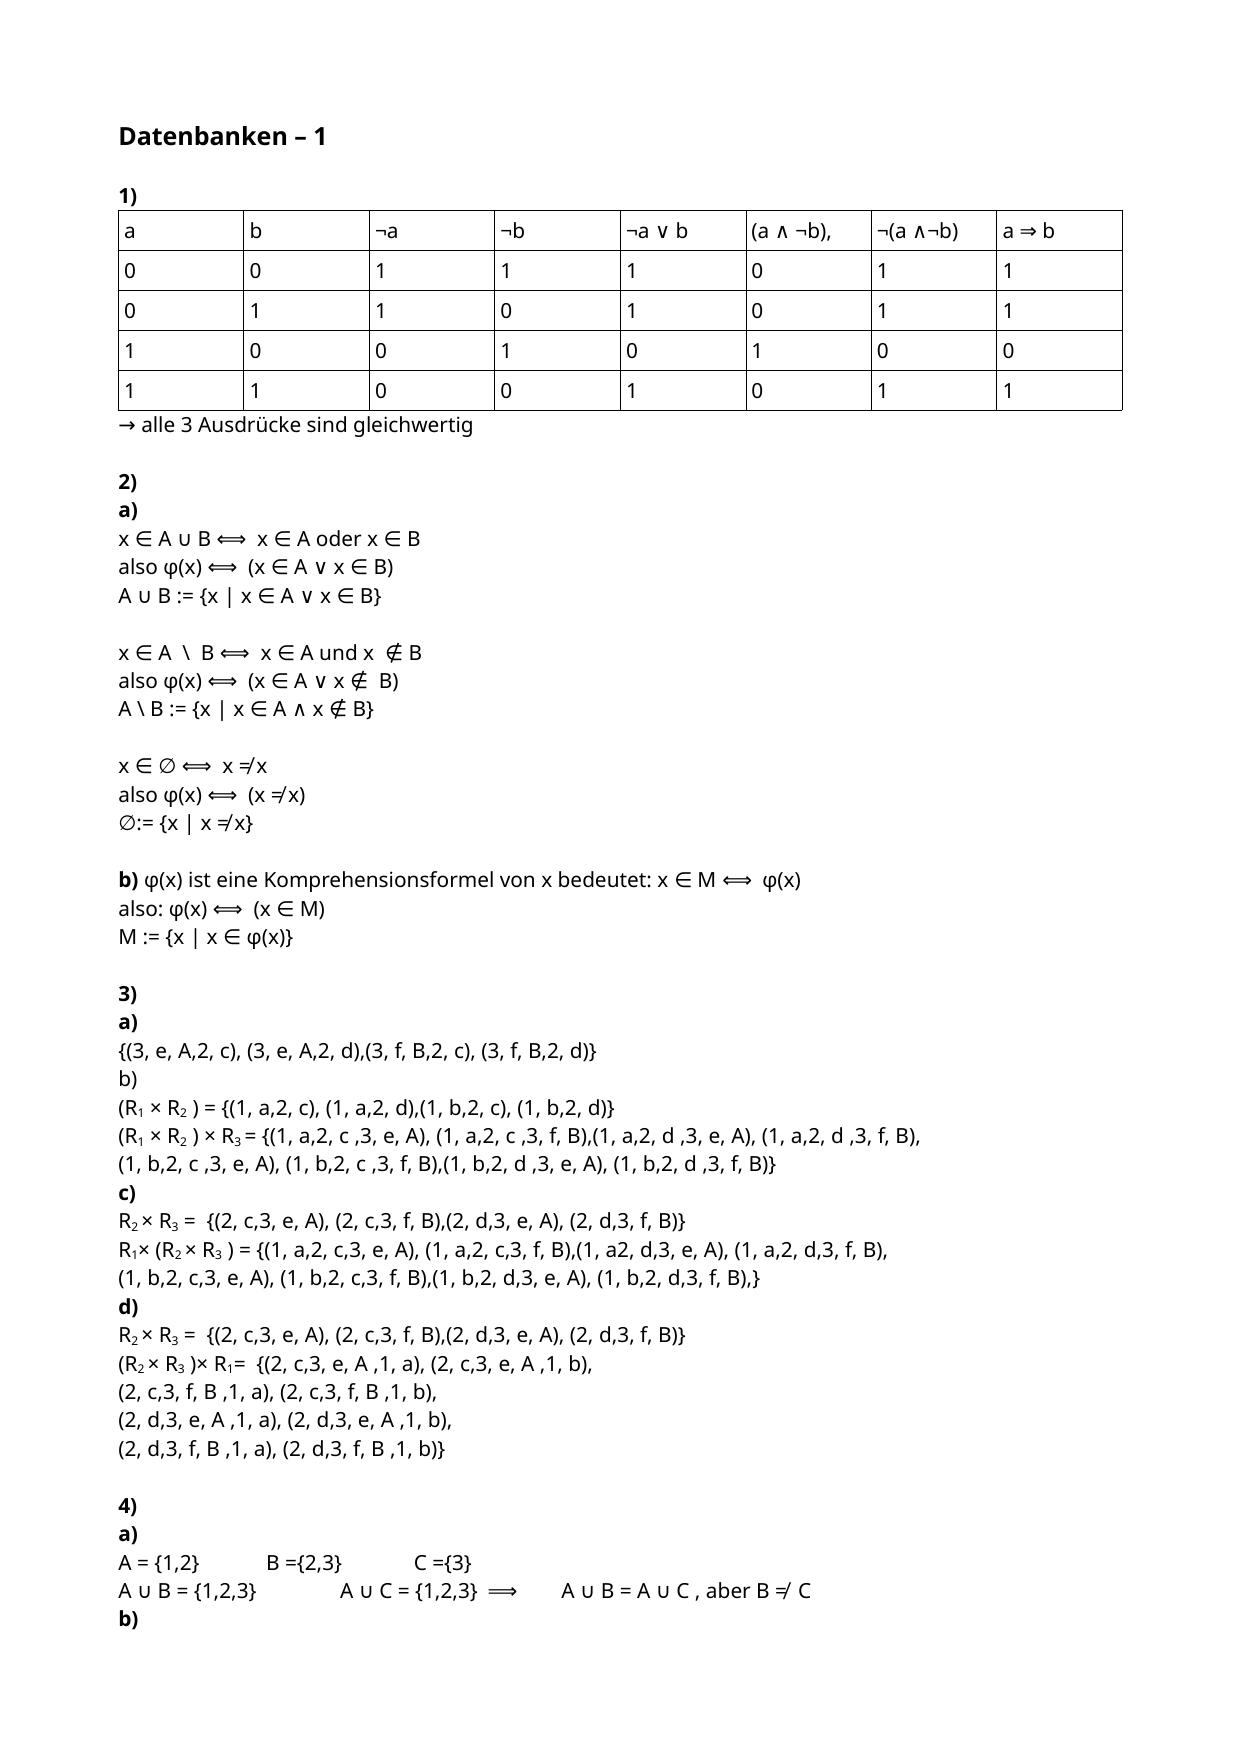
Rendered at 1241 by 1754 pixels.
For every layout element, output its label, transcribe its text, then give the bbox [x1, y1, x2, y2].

text a) [118, 1519, 1122, 1548]
text d) [118, 1292, 1122, 1320]
table_header a ⇒ b [997, 211, 1122, 250]
table_cell 1 [244, 371, 369, 410]
table_cell 1 [119, 331, 243, 370]
text ∅:= {x | x ≠ x} [118, 808, 1122, 837]
table_cell 0 [495, 291, 620, 330]
table_cell 1 [997, 251, 1122, 290]
table_header a [119, 211, 243, 250]
table_cell 1 [495, 331, 620, 370]
text 4) [118, 1491, 1122, 1519]
text (R1 × R2 ) = {(1, a,2, c), (1, a,2, d),(1, b,2, c), (1, b,2, d)} [118, 1093, 1122, 1121]
table_cell 0 [747, 251, 871, 290]
text R1× (R2 × R3 ) = {(1, a,2, c,3, e, A), (1, a,2, c,3, f, B),(1, a2, d,3, e, A), (1, a,2, d,3, f, B), [118, 1235, 1122, 1263]
text (R2 × R3 )× R1= {(2, c,3, e, A ,1, a), (2, c,3, e, A ,1, b), [118, 1349, 1122, 1377]
text (2, d,3, e, A ,1, a), (2, d,3, e, A ,1, b), [118, 1406, 1122, 1434]
table_cell 0 [747, 291, 871, 330]
table_cell 0 [119, 251, 243, 290]
text b) [118, 1604, 1122, 1633]
table_header b [244, 211, 369, 250]
table_cell 1 [119, 371, 243, 410]
text → alle 3 Ausdrücke sind gleichwertig [118, 411, 1122, 439]
text {(3, e, A,2, c), (3, e, A,2, d),(3, f, B,2, c), (3, f, B,2, d)} [118, 1036, 1122, 1064]
table_cell 0 [495, 371, 620, 410]
text A \ B := {x | x ∈ A ∧ x ∉ B} [118, 694, 1122, 723]
text (1, b,2, c ,3, e, A), (1, b,2, c ,3, f, B),(1, b,2, d ,3, e, A), (1, b,2, d ,3, f, B)} [118, 1149, 1122, 1178]
table_cell 1 [997, 371, 1122, 410]
text also φ(x) ⟺ (x ∈ A ∨ x ∈ B) [118, 552, 1122, 581]
table_cell 0 [119, 291, 243, 330]
table_cell 1 [621, 291, 746, 330]
text b) φ(x) ist eine Komprehensionsformel von x bedeutet: x ∈ M ⟺ φ(x) [118, 865, 1122, 894]
text A ∪ B = {1,2,3} A ∪ C = {1,2,3} ⟹ A ∪ B = A ∪ C , aber B ≠ C [118, 1576, 1122, 1604]
table_cell 1 [872, 291, 996, 330]
text R2 × R3 = {(2, c,3, e, A), (2, c,3, f, B),(2, d,3, e, A), (2, d,3, f, B)} [118, 1206, 1122, 1235]
table_cell 1 [370, 251, 494, 290]
table_cell 0 [997, 331, 1122, 370]
table_header ¬(a ∧¬b) [872, 211, 996, 250]
text also: φ(x) ⟺ (x ∈ M) [118, 894, 1122, 922]
table_cell 0 [747, 371, 871, 410]
text also φ(x) ⟺ (x ∈ A ∨ x ∉ B) [118, 666, 1122, 694]
text 1) [118, 182, 1122, 210]
table_cell 0 [370, 371, 494, 410]
table_cell 1 [495, 251, 620, 290]
text 3) [118, 979, 1122, 1007]
text 2) [118, 467, 1122, 496]
text A = {1,2} B ={2,3} C ={3} [118, 1548, 1122, 1576]
table_cell 0 [244, 251, 369, 290]
text x ∈ A \ B ⟺ x ∈ A und x ∉ B [118, 638, 1122, 666]
table_cell 1 [244, 291, 369, 330]
table_cell 1 [621, 371, 746, 410]
text M := {x | x ∈ φ(x)} [118, 922, 1122, 951]
table_header (a ∧ ¬b), [747, 211, 871, 250]
text a) [118, 496, 1122, 524]
table_cell 1 [872, 251, 996, 290]
text also φ(x) ⟺ (x ≠ x) [118, 780, 1122, 808]
table_cell 1 [872, 371, 996, 410]
text a) [118, 1007, 1122, 1036]
table_cell 0 [621, 331, 746, 370]
text b) [118, 1064, 1122, 1093]
text (1, b,2, c,3, e, A), (1, b,2, c,3, f, B),(1, b,2, d,3, e, A), (1, b,2, d,3, f, B),} [118, 1263, 1122, 1292]
table_cell 1 [621, 251, 746, 290]
table_cell 1 [997, 291, 1122, 330]
text R2 × R3 = {(2, c,3, e, A), (2, c,3, f, B),(2, d,3, e, A), (2, d,3, f, B)} [118, 1320, 1122, 1349]
table_header ¬b [495, 211, 620, 250]
table_cell 0 [872, 331, 996, 370]
table_cell 1 [370, 291, 494, 330]
text x ∈ ∅ ⟺ x ≠ x [118, 751, 1122, 780]
text A ∪ B := {x | x ∈ A ∨ x ∈ B} [118, 581, 1122, 609]
text (2, d,3, f, B ,1, a), (2, d,3, f, B ,1, b)} [118, 1434, 1122, 1462]
table_header ¬a ∨ b [621, 211, 746, 250]
text (2, c,3, f, B ,1, a), (2, c,3, f, B ,1, b), [118, 1377, 1122, 1406]
table_cell 0 [370, 331, 494, 370]
text x ∈ A ∪ B ⟺ x ∈ A oder x ∈ B [118, 524, 1122, 552]
table_cell 1 [747, 331, 871, 370]
text c) [118, 1178, 1122, 1206]
table_header ¬a [370, 211, 494, 250]
table_cell 0 [244, 331, 369, 370]
text (R1 × R2 ) × R3 = {(1, a,2, c ,3, e, A), (1, a,2, c ,3, f, B),(1, a,2, d ,3, e, A), (1, a,2, d ,3, f, B), [118, 1121, 1122, 1149]
